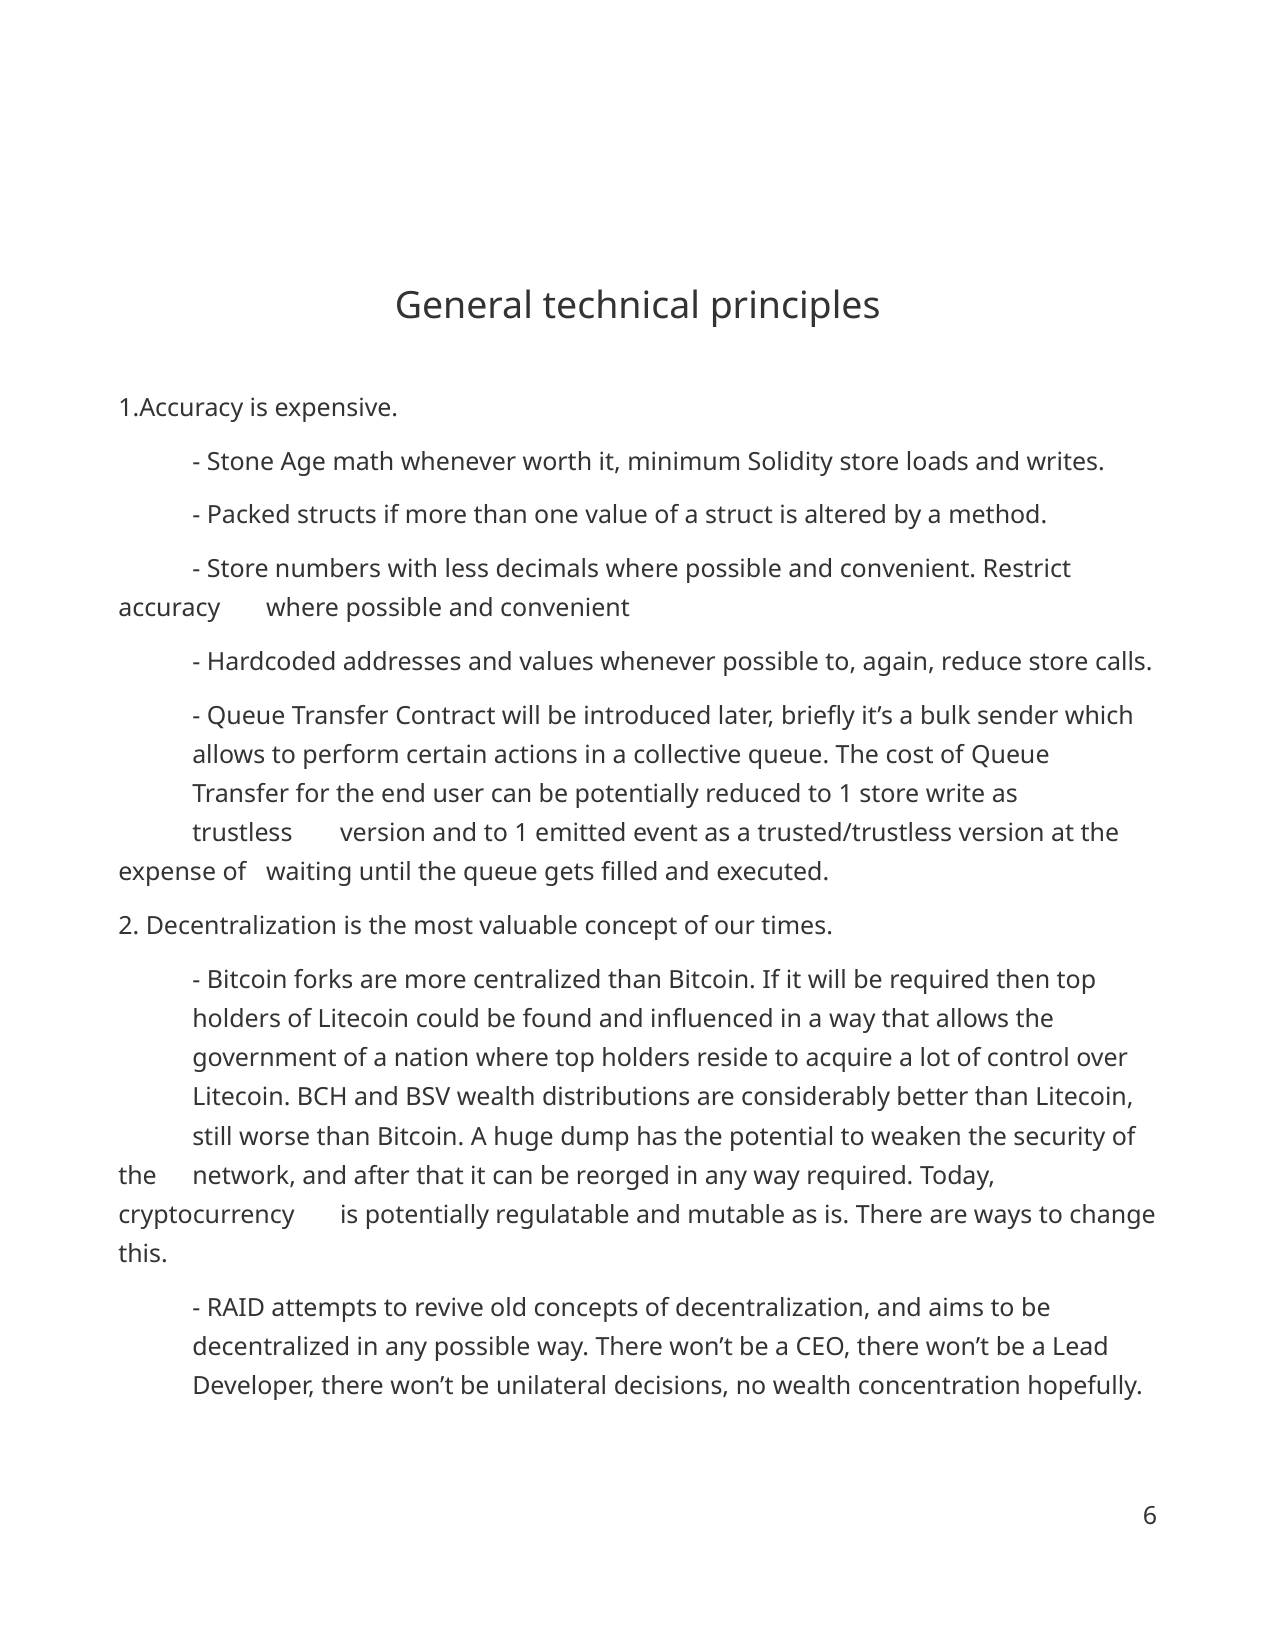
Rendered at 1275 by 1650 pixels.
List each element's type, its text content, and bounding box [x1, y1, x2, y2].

text 2. Decentralization is the most valuable concept of our times. [118, 908, 1157, 942]
subtitle General technical principles [118, 278, 1157, 329]
text - Hardcoded addresses and values whenever possible to, again, reduce store calls. [118, 644, 1157, 678]
text - Store numbers with less decimals where possible and convenient. Restrict accuracy where possible and convenient [118, 551, 1157, 624]
text - Packed structs if more than one value of a struct is altered by a method. [118, 497, 1157, 531]
text 1.Accuracy is expensive. [118, 389, 1157, 423]
text - Stone Age math whenever worth it, minimum Solidity store loads and writes. [118, 443, 1157, 477]
text - Queue Transfer Contract will be introduced later, briefly it’s a bulk sender which allows to perform certain actions in a collective queue. The cost of Queue Transfer for the end user can be potentially reduced to 1 store write as trustless version and to 1 emitted event as a trusted/trustless version at the expense of waiting until the queue gets filled and executed. [118, 697, 1157, 888]
text - Bitcoin forks are more centralized than Bitcoin. If it will be required then top holders of Litecoin could be found and influenced in a way that allows the government of a nation where top holders reside to acquire a lot of control over Litecoin. BCH and BSV wealth distributions are considerably better than Litecoin, still worse than Bitcoin. A huge dump has the potential to weaken the security of the network, and after that it can be reorged in any way required. Today, cryptocurrency is potentially regulatable and mutable as is. There are ways to change this. [118, 962, 1157, 1270]
text - RAID attempts to revive old concepts of decentralization, and aims to be decentralized in any possible way. There won’t be a CEO, there won’t be a Lead Developer, there won’t be unilateral decisions, no wealth concentration hopefully. [118, 1289, 1157, 1402]
